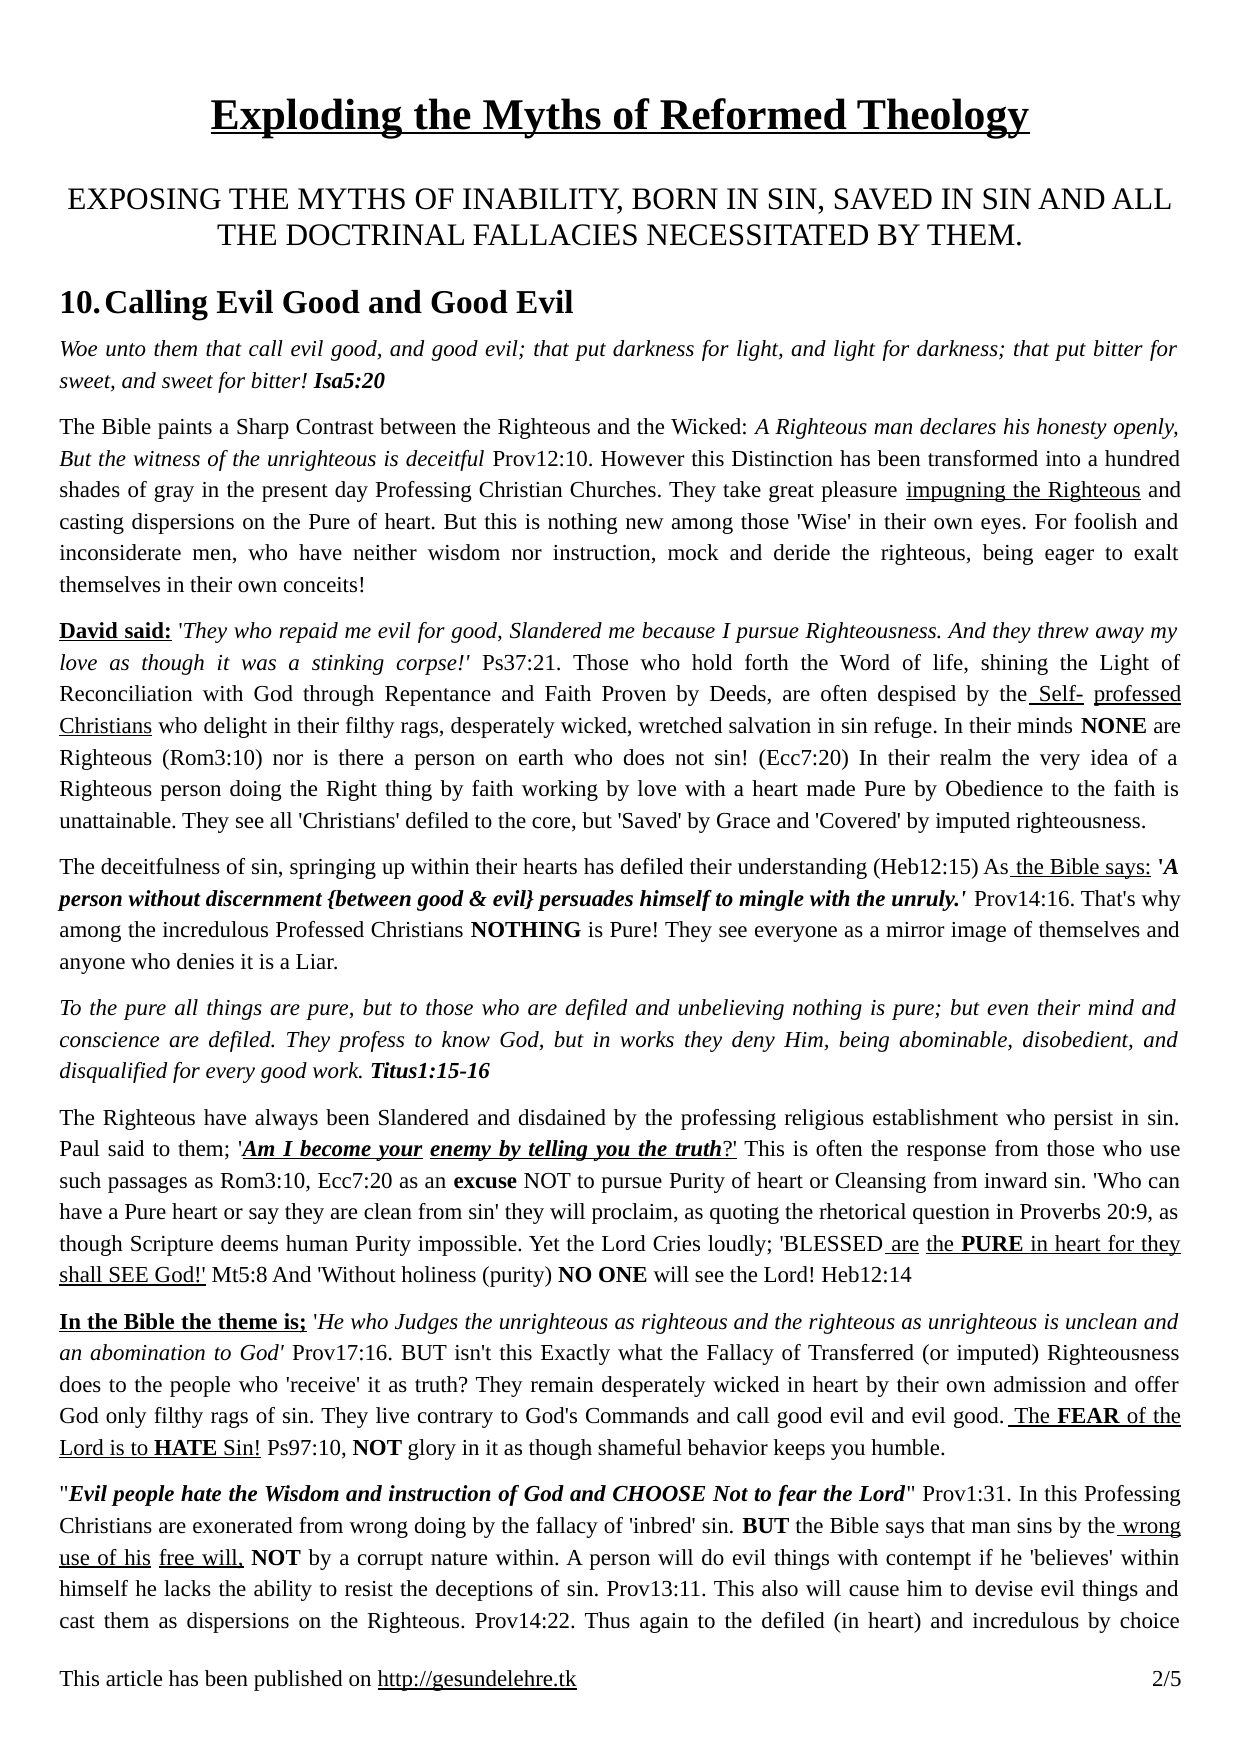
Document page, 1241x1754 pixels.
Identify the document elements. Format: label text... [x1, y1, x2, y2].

text The deceitfulness of sin, springing up within their hearts has defiled their understanding (Heb12:15) As the Bible says: 'A person without discernment {between good & evil} persuades himself to mingle with the unruly.' Prov14:16. That's why among the incredulous Professed Christians NOTHING is Pure! They see everyone as a mirror image of themselves and anyone who denies it is a Liar. [59, 853, 1181, 974]
subtitle Calling Evil Good and Good Evil [59, 282, 1181, 321]
text Woe unto them that call evil good, and good evil; that put darkness for light, and light for darkness; that put bitter for sweet, and sweet for bitter! Isa5:20 [59, 335, 1181, 393]
text In the Bible the theme is; 'He who Judges the unrighteous as righteous and the righteous as unrighteous is unclean and an abomination to God' Prov17:16. BUT isn't this Exactly what the Fallacy of Transferred (or imputed) Righteousness does to the people who 'receive' it as truth? They remain desperately wicked in heart by their own admission and offer God only filthy rags of sin. They live contrary to God's Commands and call good evil and evil good. The FEAR of the Lord is to HATE Sin! Ps97:10, NOT glory in it as though shameful behavior keeps you humble. [59, 1308, 1181, 1460]
text To the pure all things are pure, but to those who are defiled and unbelieving nothing is pure; but even their mind and conscience are defiled. They profess to know God, but in works they deny Him, being abominable, disobedient, and disqualified for every good work. Titus1:15-16 [59, 994, 1181, 1084]
text The Righteous have always been Slandered and disdained by the professing religious establishment who persist in sin. Paul said to them; 'Am I become your enemy by telling you the truth?' This is often the response from those who use such passages as Rom3:10, Ecc7:20 as an excuse NOT to pursue Purity of heart or Cleansing from inward sin. 'Who can have a Pure heart or say they are clean from sin' they will proclaim, as quoting the rhetorical question in Proverbs 20:9, as though Scripture deems human Purity impossible. Yet the Lord Cries loudly; 'BLESSED are the PURE in heart for they shall SEE God!' Mt5:8 And 'Without holiness (purity) NO ONE will see the Lord! Heb12:14 [59, 1104, 1181, 1288]
text David said: 'They who repaid me evil for good, Slandered me because I pursue Righteousness. And they threw away my love as though it was a stinking corpse!' Ps37:21. Those who hold forth the Word of life, shining the Light of Reconciliation with God through Repentance and Faith Proven by Deeds, are often despised by the Self- professed Christians who delight in their filthy rags, desperately wicked, wretched salvation in sin refuge. In their minds NONE are Righteous (Rom3:10) nor is there a person on earth who does not sin! (Ecc7:20) In their realm the very idea of a Righteous person doing the Right thing by faith working by love with a heart made Pure by Obedience to the faith is unattainable. They see all 'Christians' defiled to the core, but 'Saved' by Grace and 'Covered' by imputed righteousness. [59, 617, 1181, 833]
text The Bible paints a Sharp Contrast between the Righteous and the Wicked: A Righteous man declares his honesty openly, But the witness of the unrighteous is deceitful Prov12:10. However this Distinction has been transformed into a hundred shades of gray in the present day Professing Christian Churches. They take great pleasure impugning the Righteous and casting dispersions on the Pure of heart. But this is nothing new among those 'Wise' in their own eyes. For foolish and inconsiderate men, who have neither wisdom nor instruction, mock and deride the righteous, being eager to exalt themselves in their own conceits! [59, 413, 1181, 597]
text Exploding the Myths of Reformed Theology [59, 88, 1181, 139]
text Exposing the Myths of inability, born in sin, saved in sin and all the doctrinal fallacies necessitated by them. [59, 180, 1181, 252]
text "Evil people hate the Wisdom and instruction of God and CHOOSE Not to fear the Lord" Prov1:31. In this Professing Christians are exonerated from wrong doing by the fallacy of 'inbred' sin. BUT the Bible says that man sins by the wrong use of his free will, NOT by a corrupt nature within. A person will do evil things with contempt if he 'believes' within himself he lacks the ability to resist the deceptions of sin. Prov13:11. This also will cause him to devise evil things and cast them as dispersions on the Righteous. Prov14:22. Thus again to the defiled (in heart) and incredulous by choice [59, 1480, 1181, 1633]
